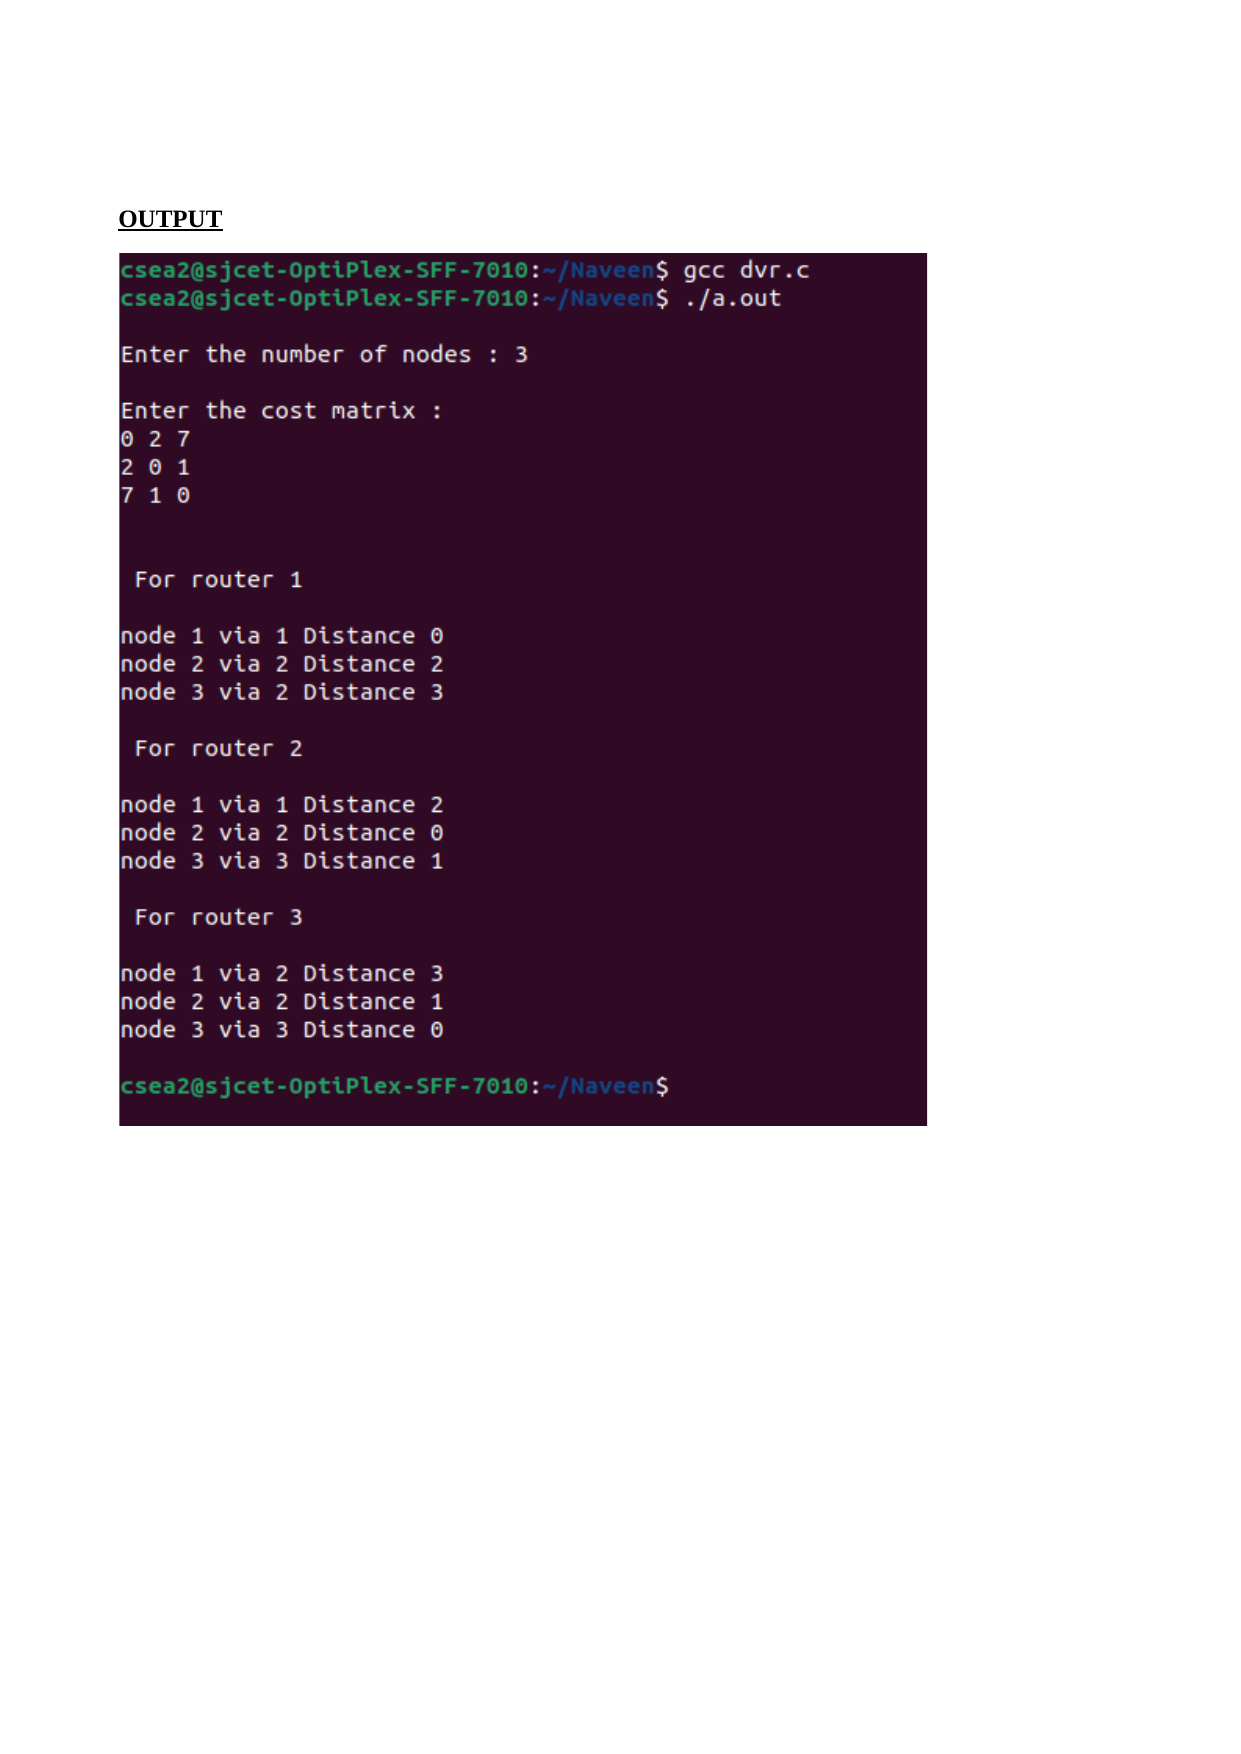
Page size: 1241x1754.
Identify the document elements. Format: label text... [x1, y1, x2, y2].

text OUTPUT [118, 204, 1122, 233]
picture [119, 253, 928, 1126]
